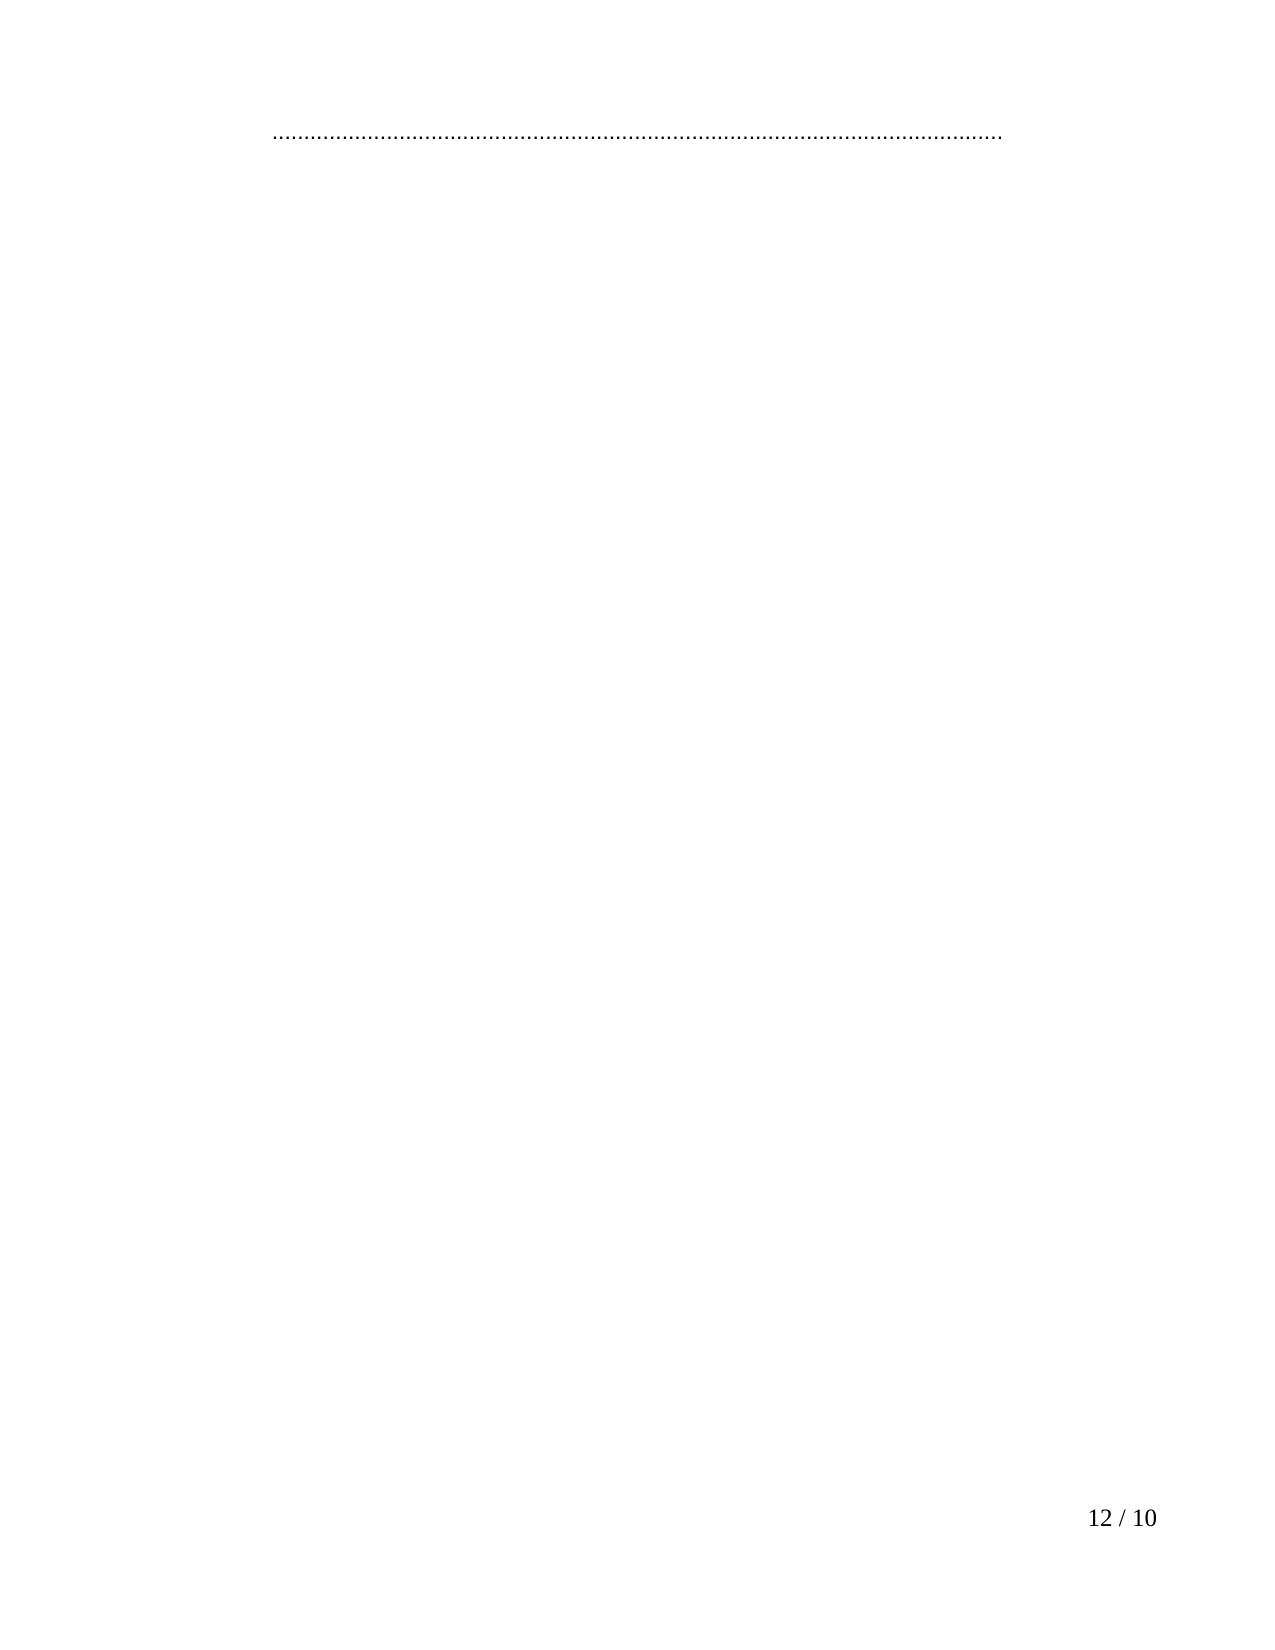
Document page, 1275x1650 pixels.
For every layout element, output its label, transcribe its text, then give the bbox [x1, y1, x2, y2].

list Contrôleur : [236, 118, 1157, 197]
